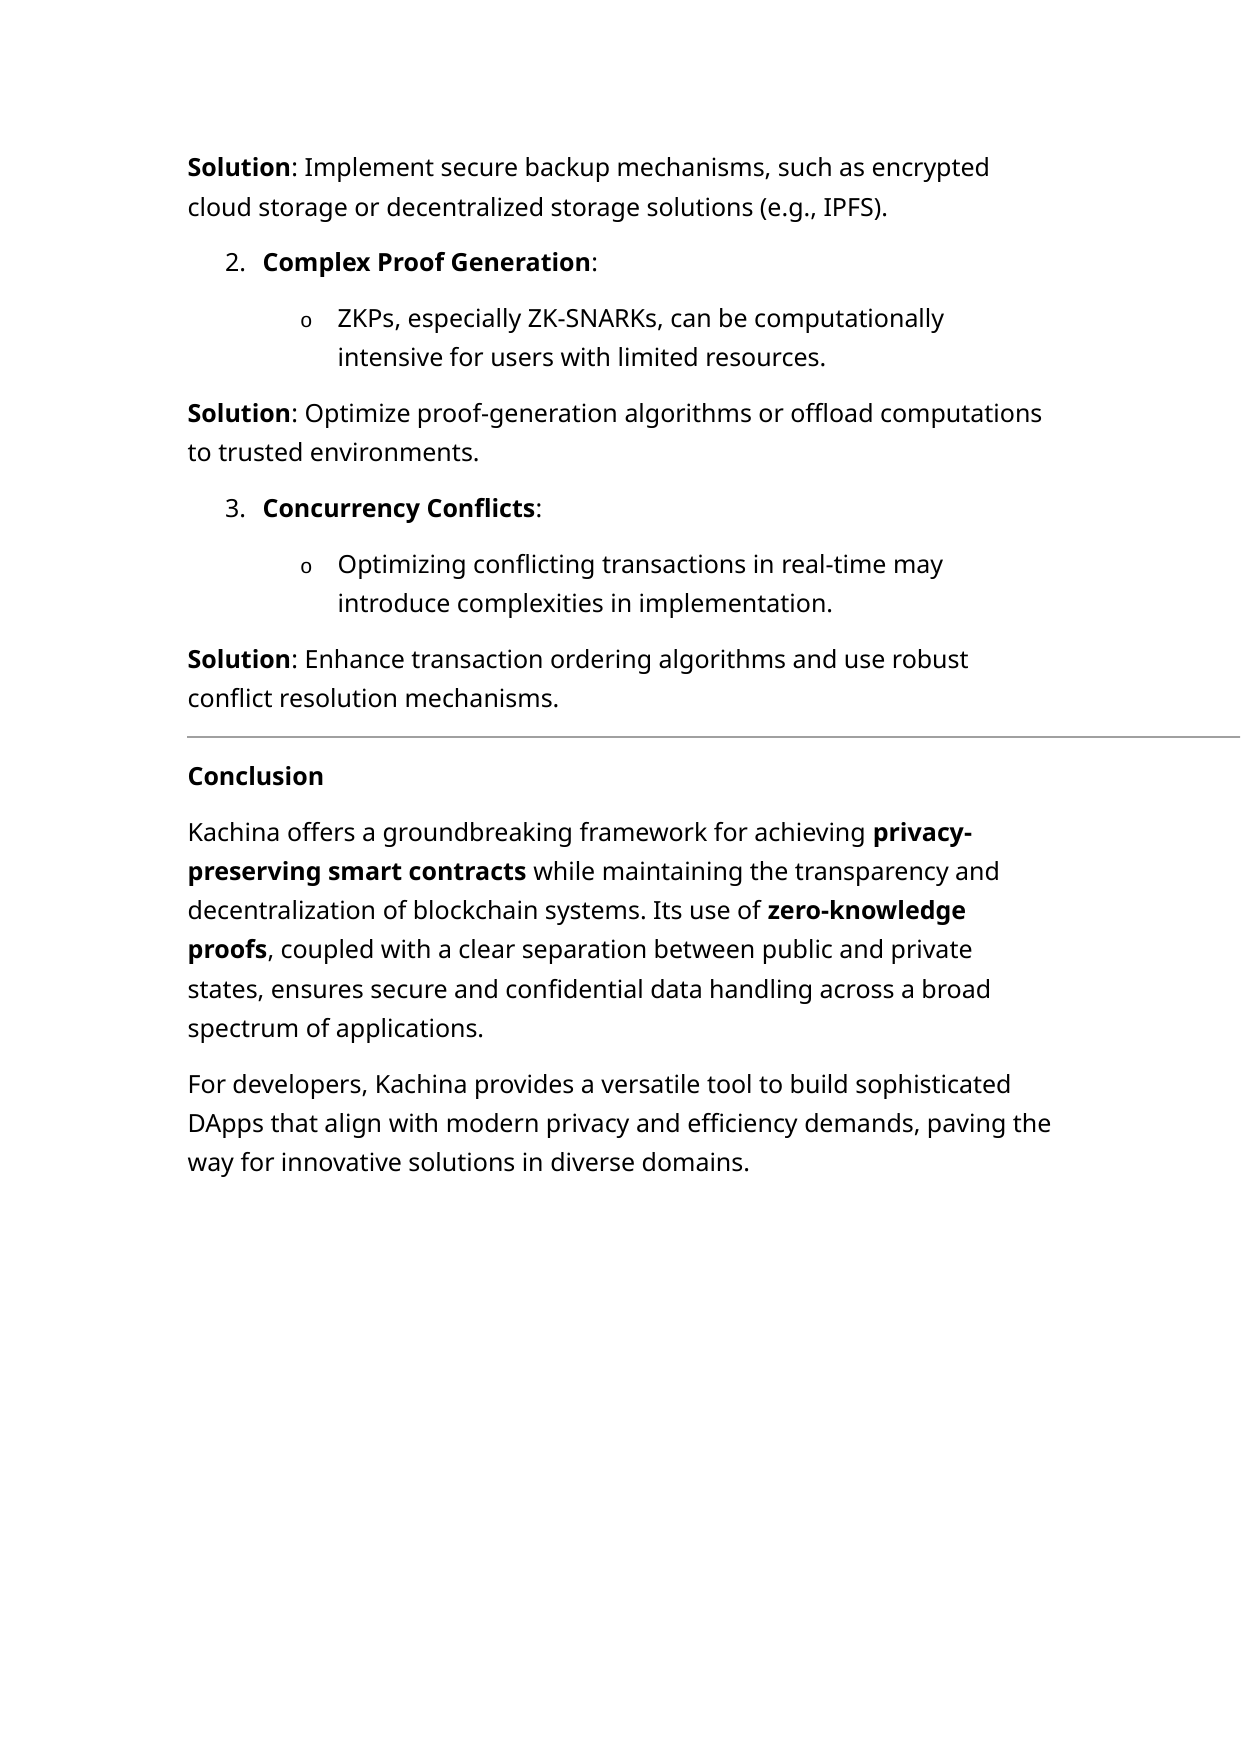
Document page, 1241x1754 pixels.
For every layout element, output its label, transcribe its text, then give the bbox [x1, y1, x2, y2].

text Kachina offers a groundbreaking framework for achieving privacy-preserving smart contracts while maintaining the transparency and decentralization of blockchain systems. Its use of zero-knowledge proofs, coupled with a clear separation between public and private states, ensures secure and confidential data handling across a broad spectrum of applications. [187, 814, 1053, 1044]
text Solution: Optimize proof-generation algorithms or offload computations to trusted environments. [187, 396, 1053, 469]
list Optimizing conflicting transactions in real-time may introduce complexities in implementation. [300, 547, 1053, 620]
list ZKPs, especially ZK-SNARKs, can be computationally intensive for users with limited resources. [300, 301, 1053, 374]
list Concurrency Conflicts: [225, 491, 1053, 525]
text Solution: Enhance transaction ordering algorithms and use robust conflict resolution mechanisms. [187, 642, 1053, 715]
text Conclusion [187, 759, 1053, 793]
text Solution: Implement secure backup mechanisms, such as encrypted cloud storage or decentralized storage solutions (e.g., IPFS). [187, 150, 1053, 223]
text For developers, Kachina provides a versatile tool to build sophisticated DApps that align with modern privacy and efficiency demands, paving the way for innovative solutions in diverse domains. [187, 1066, 1053, 1179]
list Complex Proof Generation: [225, 245, 1053, 279]
